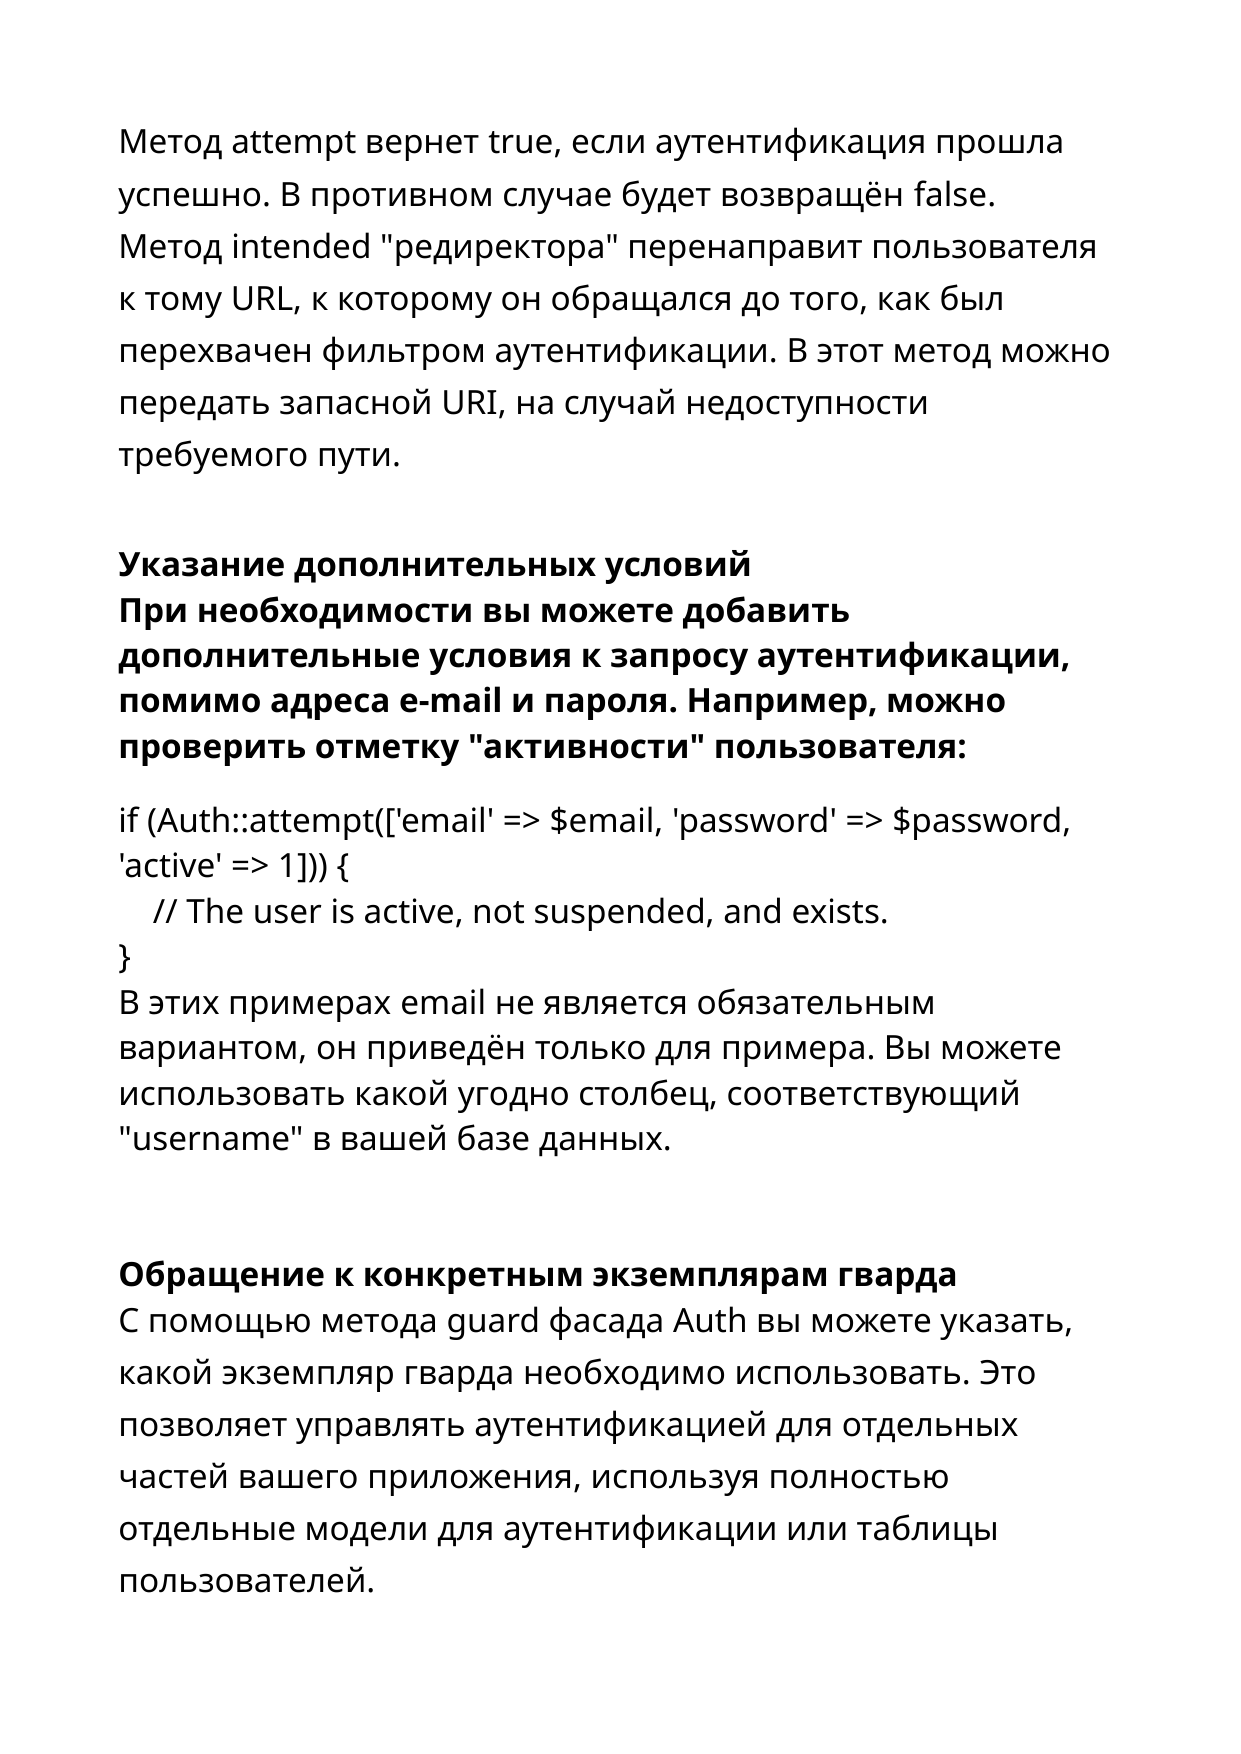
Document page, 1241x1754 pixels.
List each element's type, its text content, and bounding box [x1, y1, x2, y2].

text При необходимости вы можете добавить дополнительные условия к запросу аутентификации, помимо адреса e-mail и пароля. Например, можно проверить отметку "активности" пользователя: [118, 586, 1122, 768]
subtitle Обращение к конкретным экземплярам гварда [118, 1251, 1122, 1296]
text Метод attempt вернет true, если аутентификация прошла успешно. В противном случае будет возвращён false. [118, 118, 1122, 216]
subtitle Указание дополнительных условий [118, 541, 1122, 586]
text } [118, 933, 1122, 978]
text В этих примерах email не является обязательным вариантом, он приведён только для примера. Вы можете использовать какой угодно столбец, соответствующий "username" в вашей базе данных. [118, 978, 1122, 1160]
text if (Auth::attempt(['email' => $email, 'password' => $password, 'active' => 1])) { [118, 797, 1122, 888]
text С помощью метода guard фасада Auth вы можете указать, какой экземпляр гварда необходимо использовать. Это позволяет управлять аутентификацией для отдельных частей вашего приложения, используя полностью отдельные модели для аутентификации или таблицы пользователей. [118, 1296, 1122, 1603]
text Метод intended "редиректора" перенаправит пользователя к тому URL, к которому он обращался до того, как был перехвачен фильтром аутентификации. В этот метод можно передать запасной URI, на случай недоступности требуемого пути. [118, 222, 1122, 477]
text // The user is active, not suspended, and exists. [118, 888, 1122, 933]
